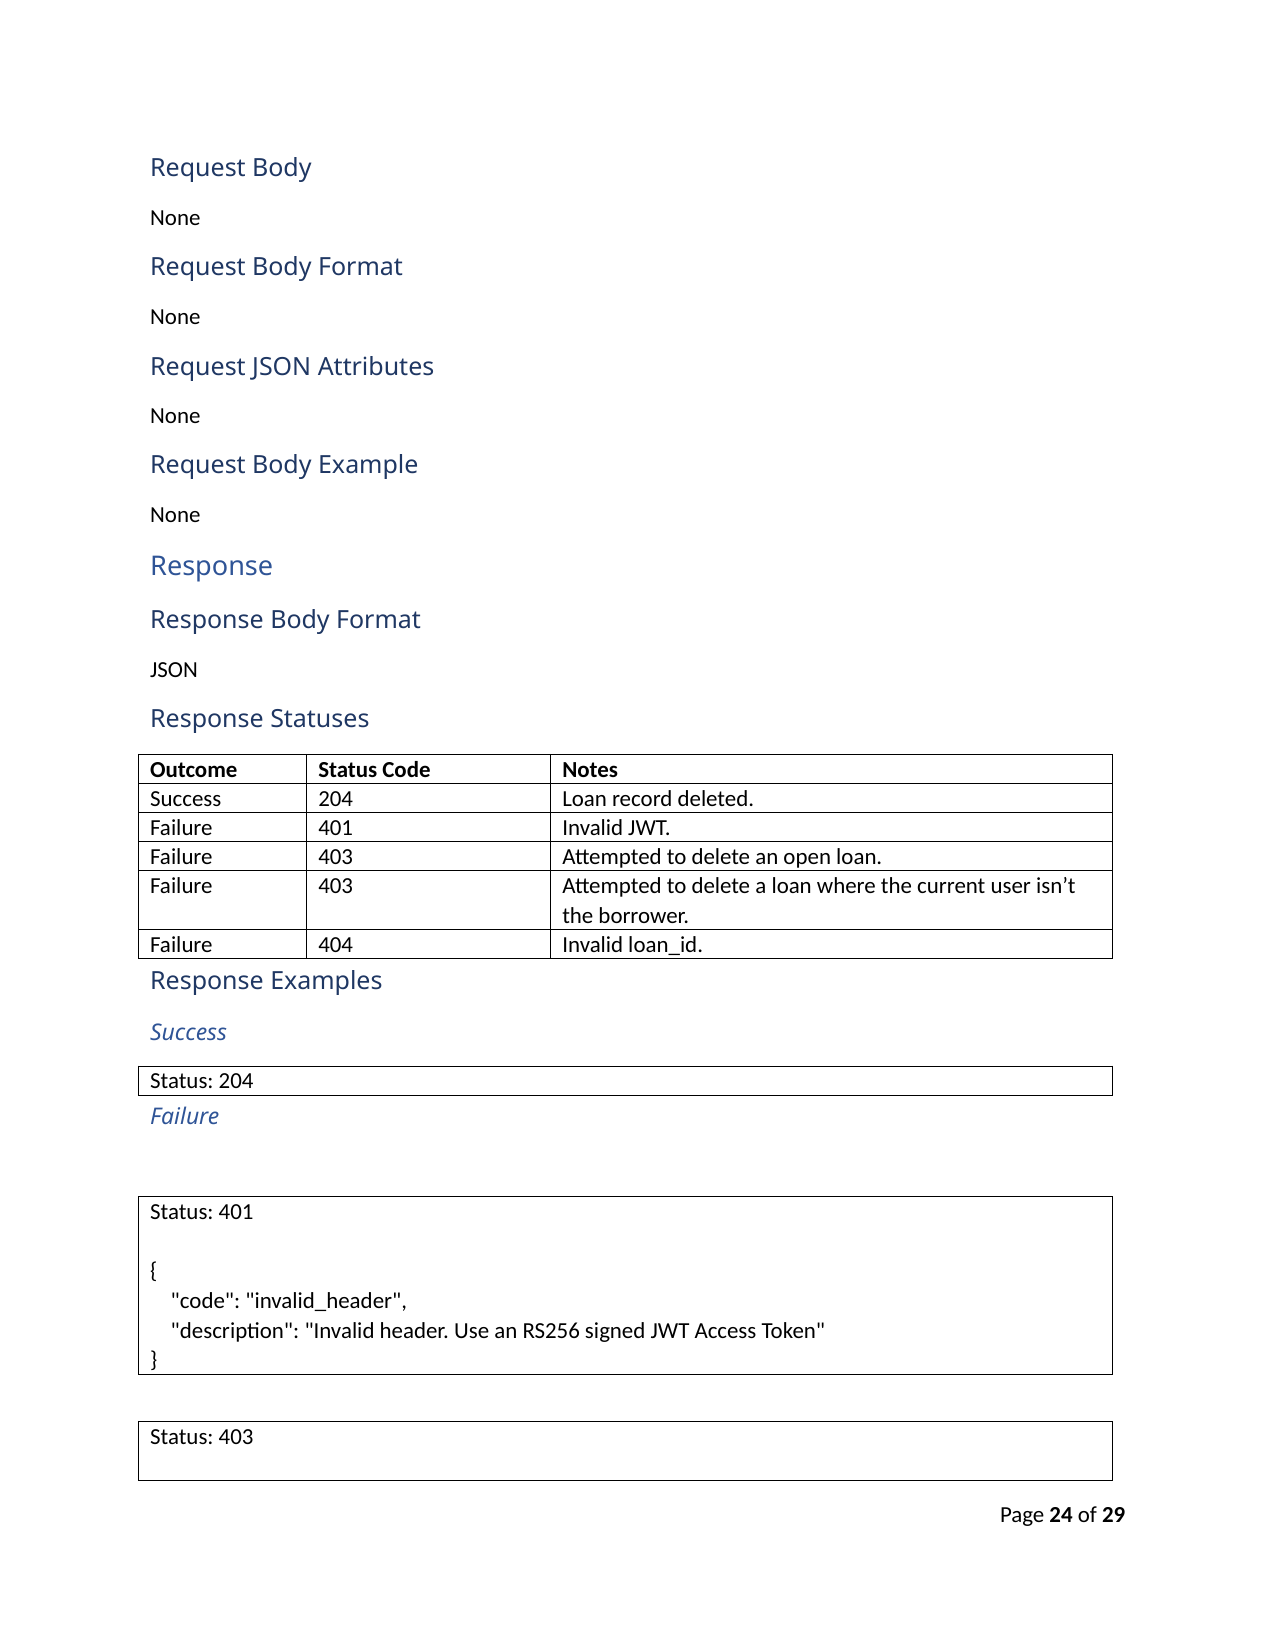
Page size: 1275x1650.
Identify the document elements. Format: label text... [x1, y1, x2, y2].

table_cell Failure [139, 842, 306, 870]
table_header Status Code [307, 755, 550, 783]
subtitle Request Body Format [150, 249, 1125, 283]
table_cell Failure [139, 871, 306, 929]
table_cell Invalid loan_id. [551, 930, 1112, 958]
table_cell 404 [307, 930, 550, 958]
table_cell 204 [307, 784, 550, 812]
table_cell Failure [139, 813, 306, 841]
text None [150, 203, 1125, 231]
table_header Notes [551, 755, 1112, 783]
subtitle Request Body [150, 150, 1125, 184]
table_cell Success [139, 784, 306, 812]
table_cell 401 [307, 813, 550, 841]
text None [150, 302, 1125, 330]
text JSON [150, 655, 1125, 683]
table_cell Attempted to delete a loan where the current user isn’t the borrower. [551, 871, 1112, 929]
text None [150, 500, 1125, 528]
table_header Outcome [139, 755, 306, 783]
table_cell 403 [307, 842, 550, 870]
subtitle Response Statuses [150, 701, 1125, 735]
subtitle Response Body Format [150, 602, 1125, 636]
subtitle Request JSON Attributes [150, 348, 1125, 382]
table_header Status: 401 { "code": "invalid_header", "description": "Invalid header. Use an RS256 signed JWT Access Token" } [139, 1197, 1112, 1373]
table_cell Loan record deleted. [551, 784, 1112, 812]
table_header Status: 403 [139, 1422, 1112, 1479]
table_header Status: 204 [139, 1067, 1112, 1094]
table_cell Attempted to delete an open loan. [551, 842, 1112, 870]
table_cell Failure [139, 930, 306, 958]
table_cell 403 [307, 871, 550, 929]
subtitle Response Examples [150, 963, 1125, 997]
subtitle Failure [150, 1100, 1125, 1131]
subtitle Success [150, 1016, 1125, 1047]
subtitle Request Body Example [150, 447, 1125, 481]
text None [150, 401, 1125, 429]
subtitle Response [150, 546, 1125, 583]
table_cell Invalid JWT. [551, 813, 1112, 841]
